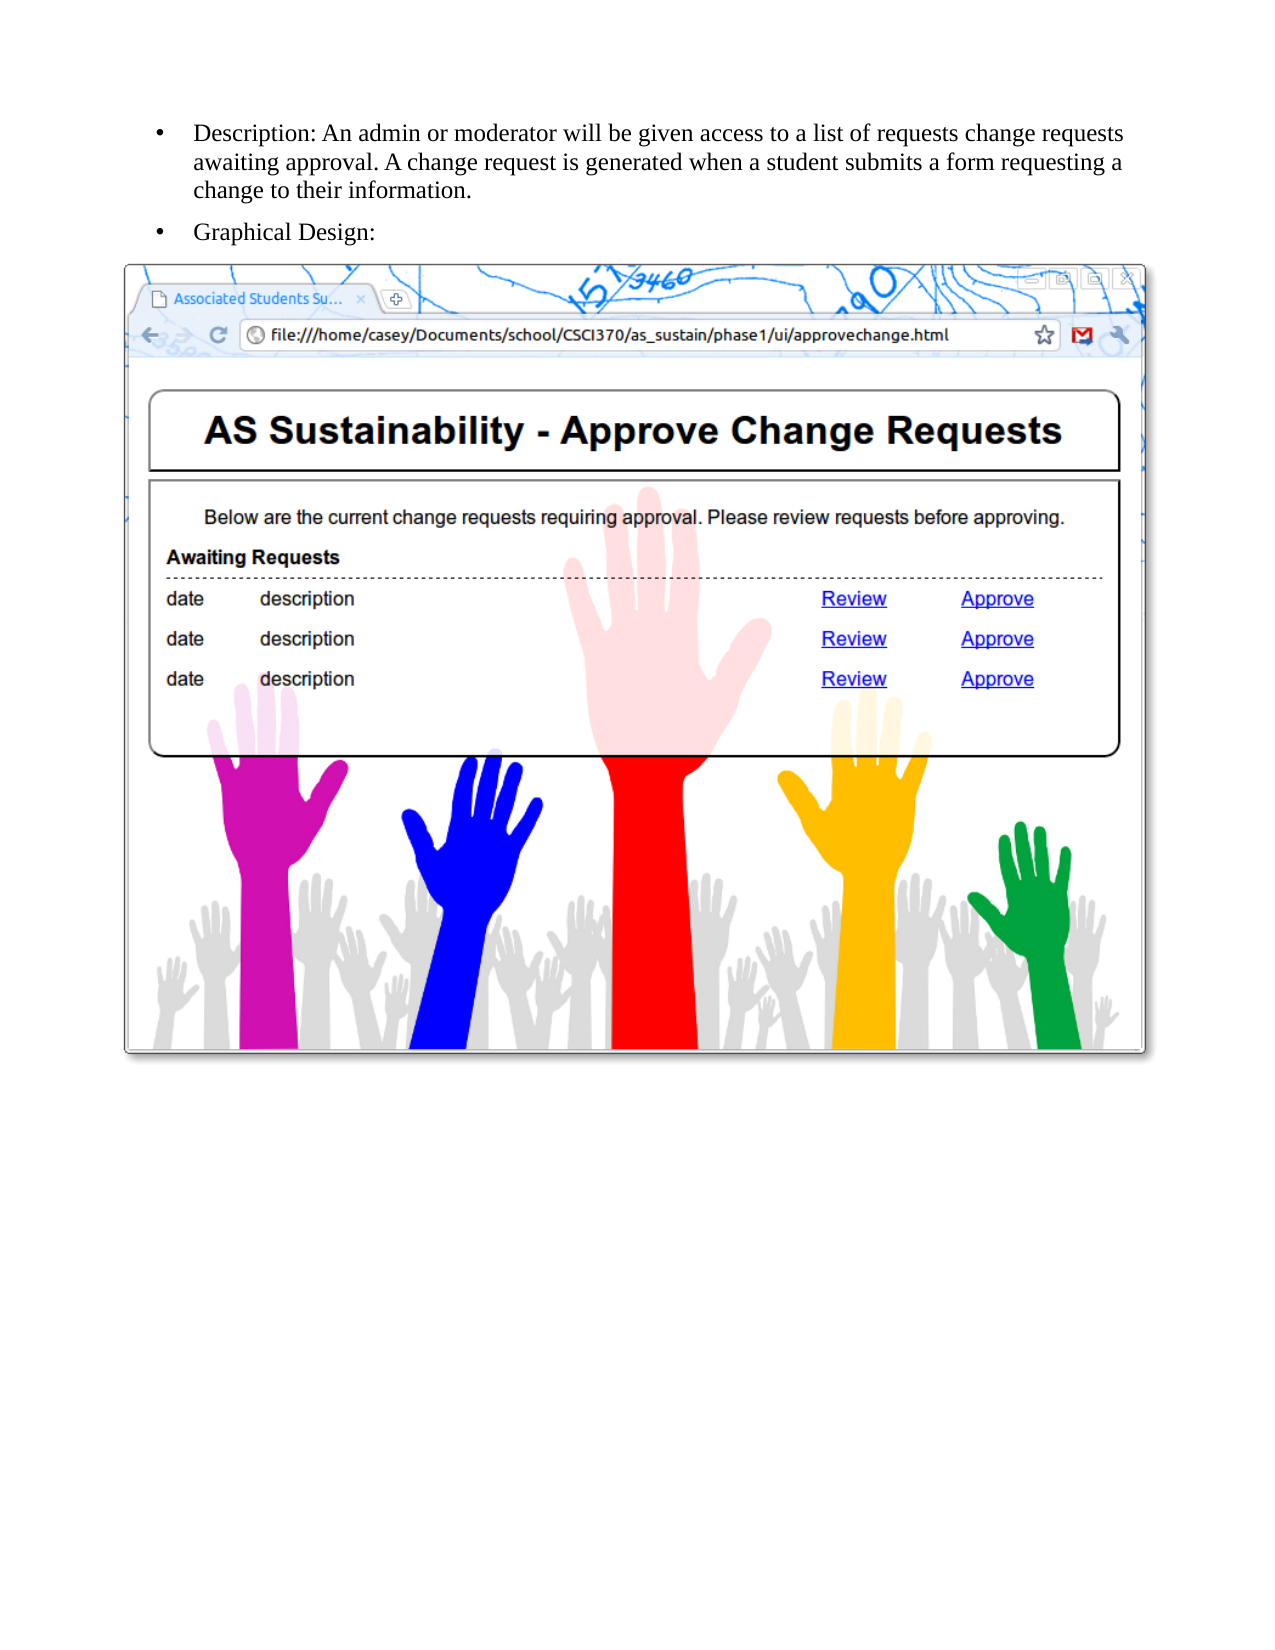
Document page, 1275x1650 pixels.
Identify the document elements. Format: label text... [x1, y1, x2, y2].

list Graphical Design: [156, 217, 1157, 246]
list Description: An admin or moderator will be given access to a list of requests change requests awaiting approval. A change request is generated when a student submits a form requesting a change to their information. [156, 118, 1157, 204]
picture [118, 258, 1157, 1065]
